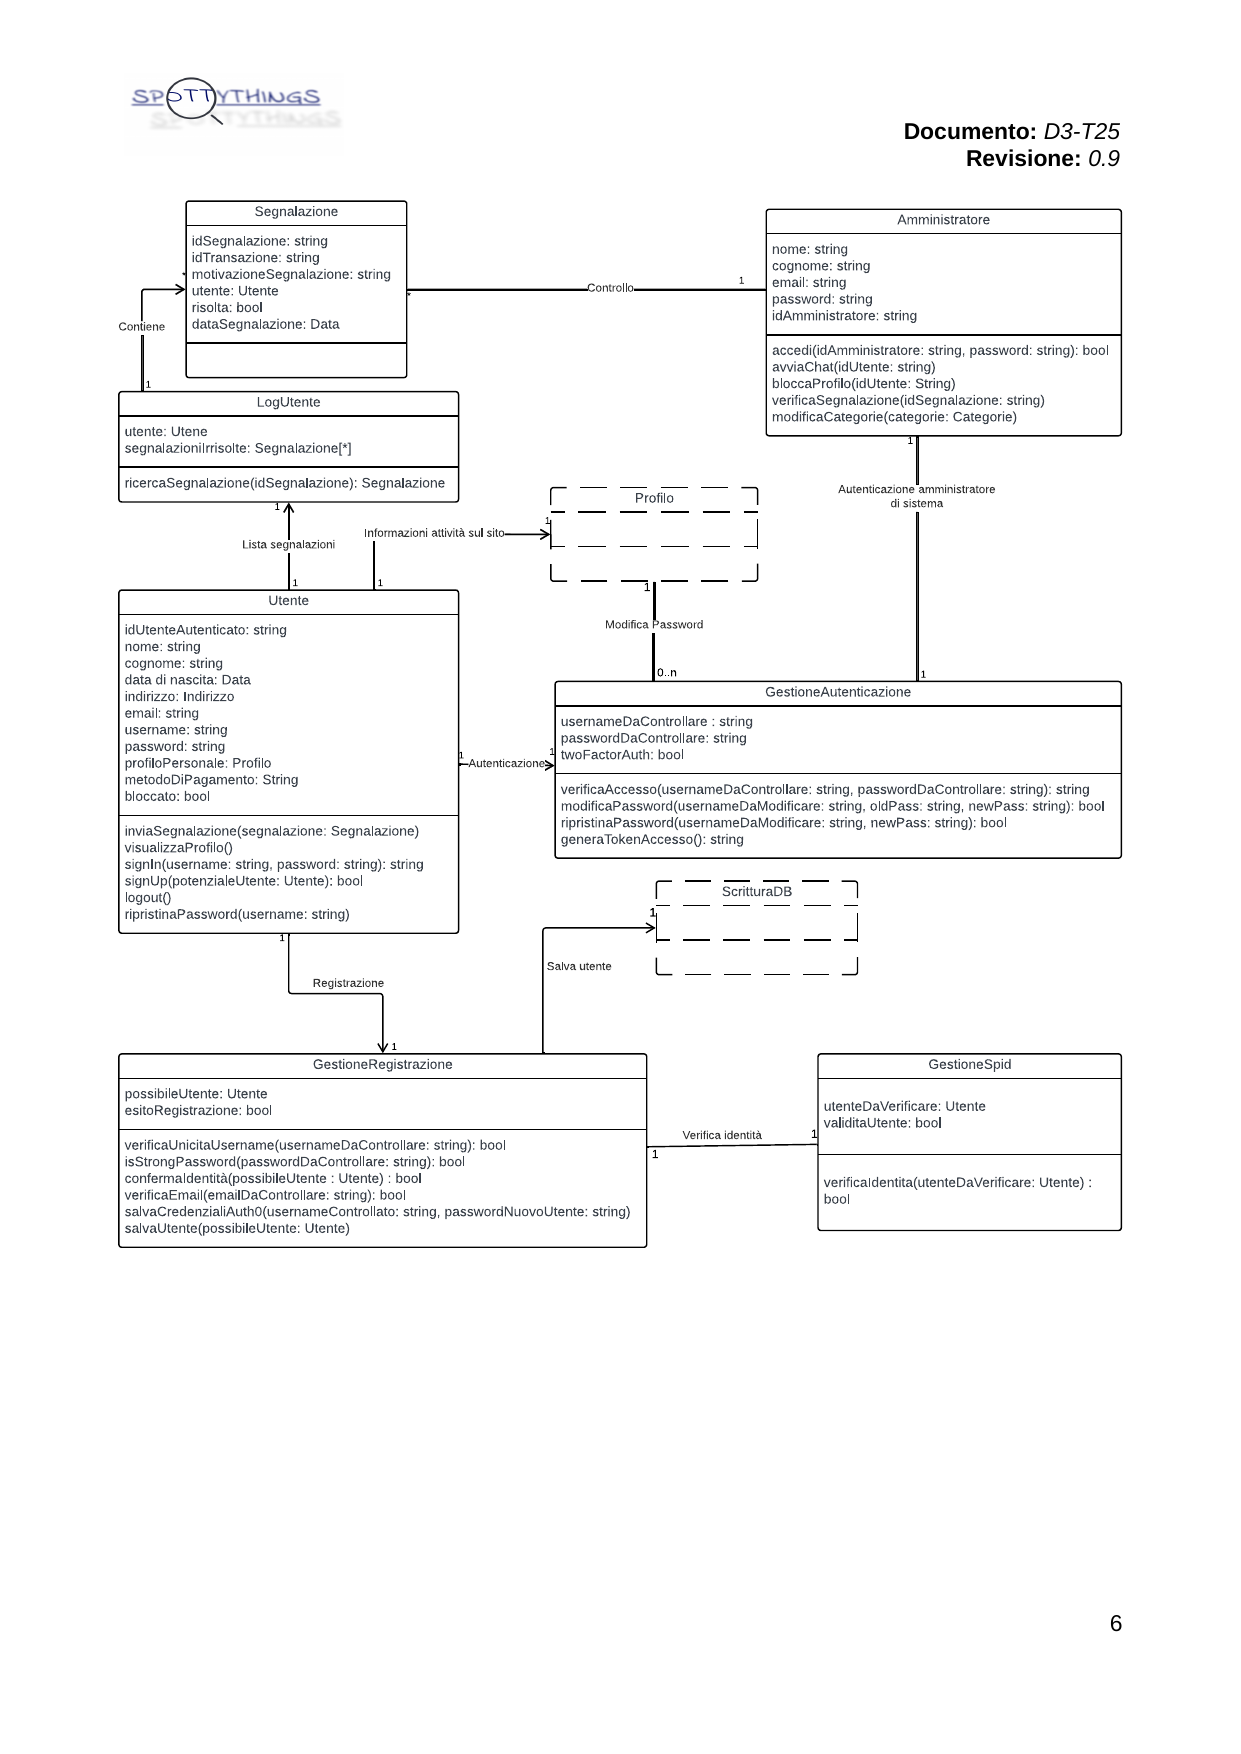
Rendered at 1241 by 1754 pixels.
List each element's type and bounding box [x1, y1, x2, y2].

picture [123, 73, 345, 156]
